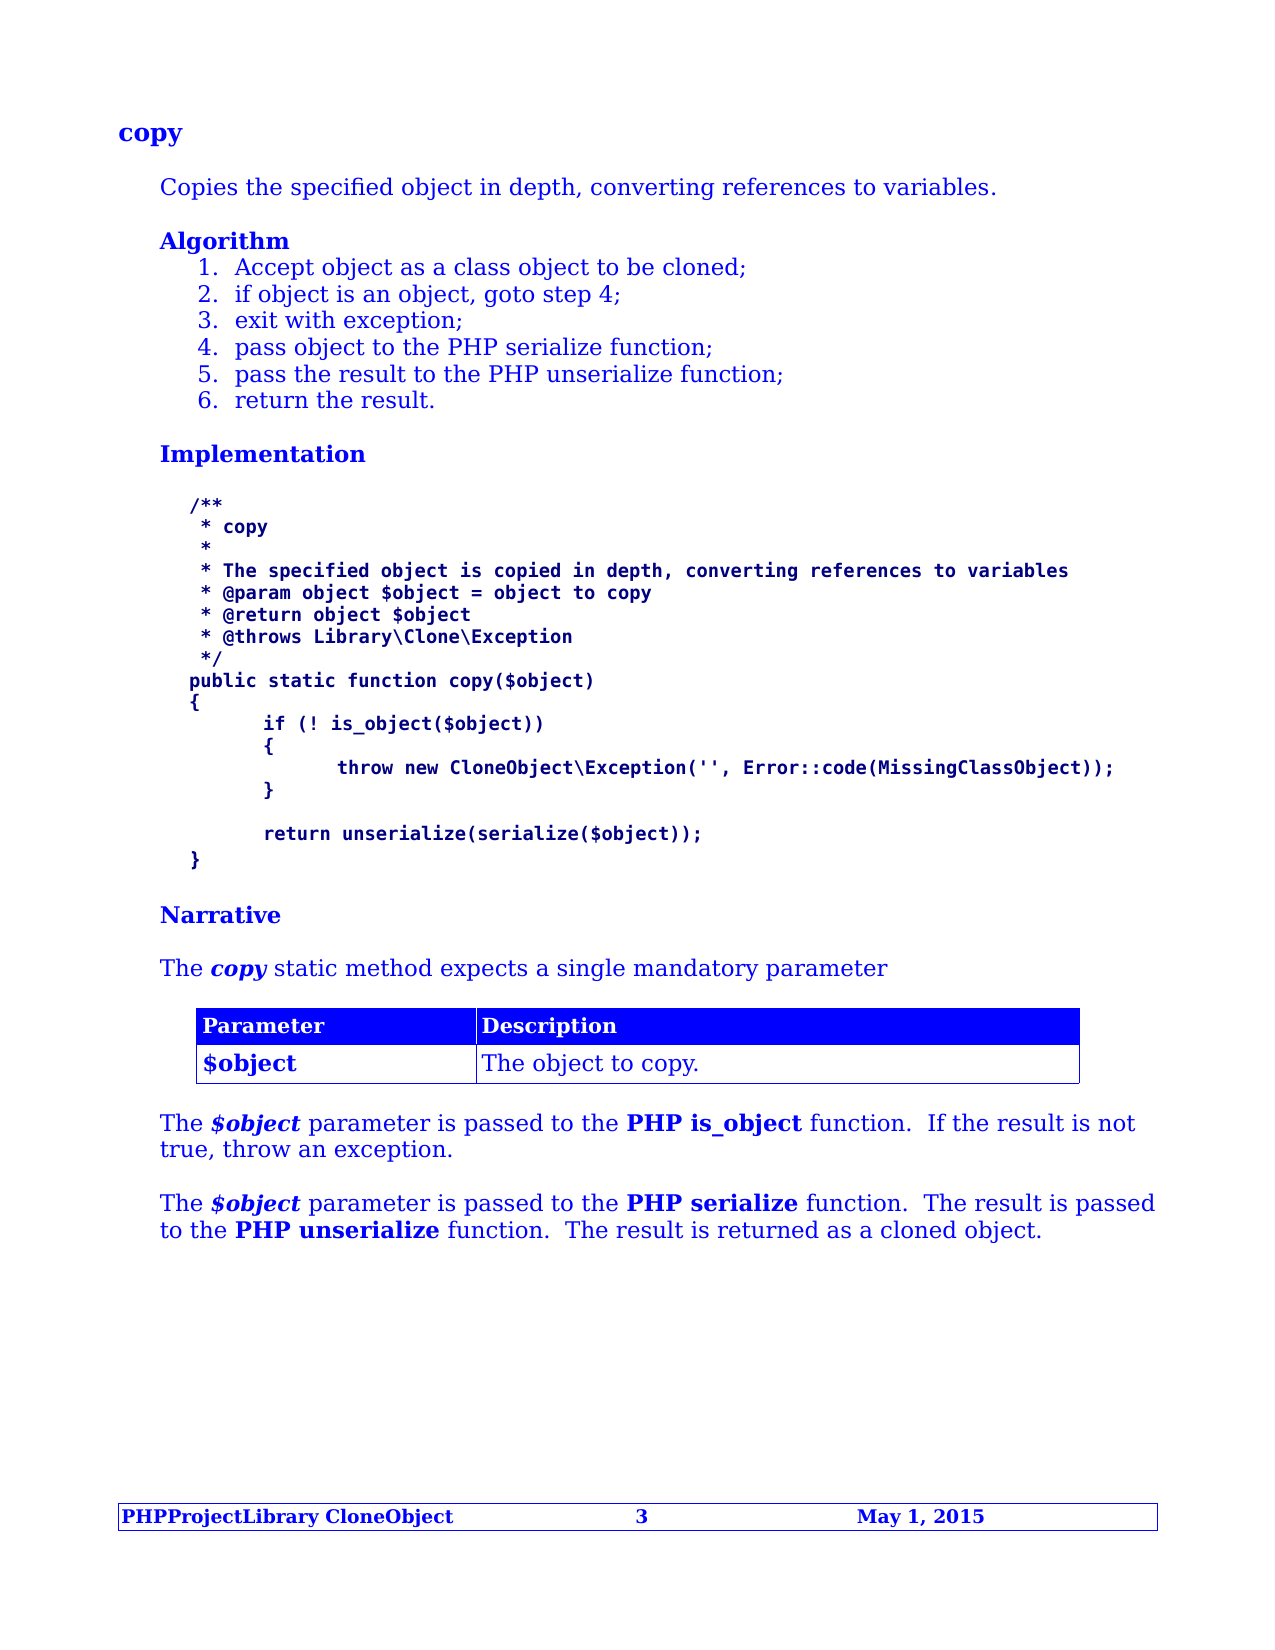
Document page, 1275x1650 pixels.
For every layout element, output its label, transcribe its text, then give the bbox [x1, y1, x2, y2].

list * [189, 538, 1157, 560]
list * @throws Library\Clone\Exception [189, 626, 1157, 648]
list { [189, 691, 1157, 713]
text The $object parameter is passed to the PHP serialize function. The result is passed to the PHP unserialize function. The result is returned as a cloned object. [159, 1190, 1157, 1244]
list pass the result to the PHP unserialize function; [197, 361, 1157, 388]
text The $object parameter is passed to the PHP is_object function. If the result is not true, throw an exception. [159, 1109, 1157, 1163]
title copy [118, 118, 1157, 147]
list } [189, 844, 1157, 873]
text Narrative [159, 901, 1157, 928]
list if (! is_object($object)) [189, 713, 1157, 735]
list */ [189, 648, 1157, 669]
list throw new CloneObject\Exception('', Error::code(MissingClassObject)); [189, 757, 1157, 779]
list * @return object $object [189, 604, 1157, 626]
list /** [189, 494, 1157, 516]
list return unserialize(serialize($object)); [189, 823, 1157, 844]
list Accept object as a class object to be cloned; [197, 254, 1157, 281]
list exit with exception; [197, 308, 1157, 334]
list public static function copy($object) [189, 669, 1157, 691]
table_header Parameter [197, 1009, 476, 1044]
list pass object to the PHP serialize function; [197, 334, 1157, 361]
list } [189, 779, 1157, 801]
list { [189, 735, 1157, 757]
table_cell The object to copy. [477, 1045, 1079, 1083]
text Implementation [159, 441, 1157, 468]
list if object is an object, goto step 4; [197, 281, 1157, 308]
list return the result. [197, 388, 1157, 414]
list * @param object $object = object to copy [189, 582, 1157, 604]
text Algorithm [159, 227, 1157, 254]
table_cell $object [197, 1045, 476, 1083]
table_header Description [477, 1009, 1079, 1044]
list * The specified object is copied in depth, converting references to variables [189, 560, 1157, 582]
text The copy static method expects a single mandatory parameter [159, 955, 1157, 982]
text Copies the specified object in depth, converting references to variables. [159, 174, 1157, 201]
list * copy [189, 516, 1157, 538]
